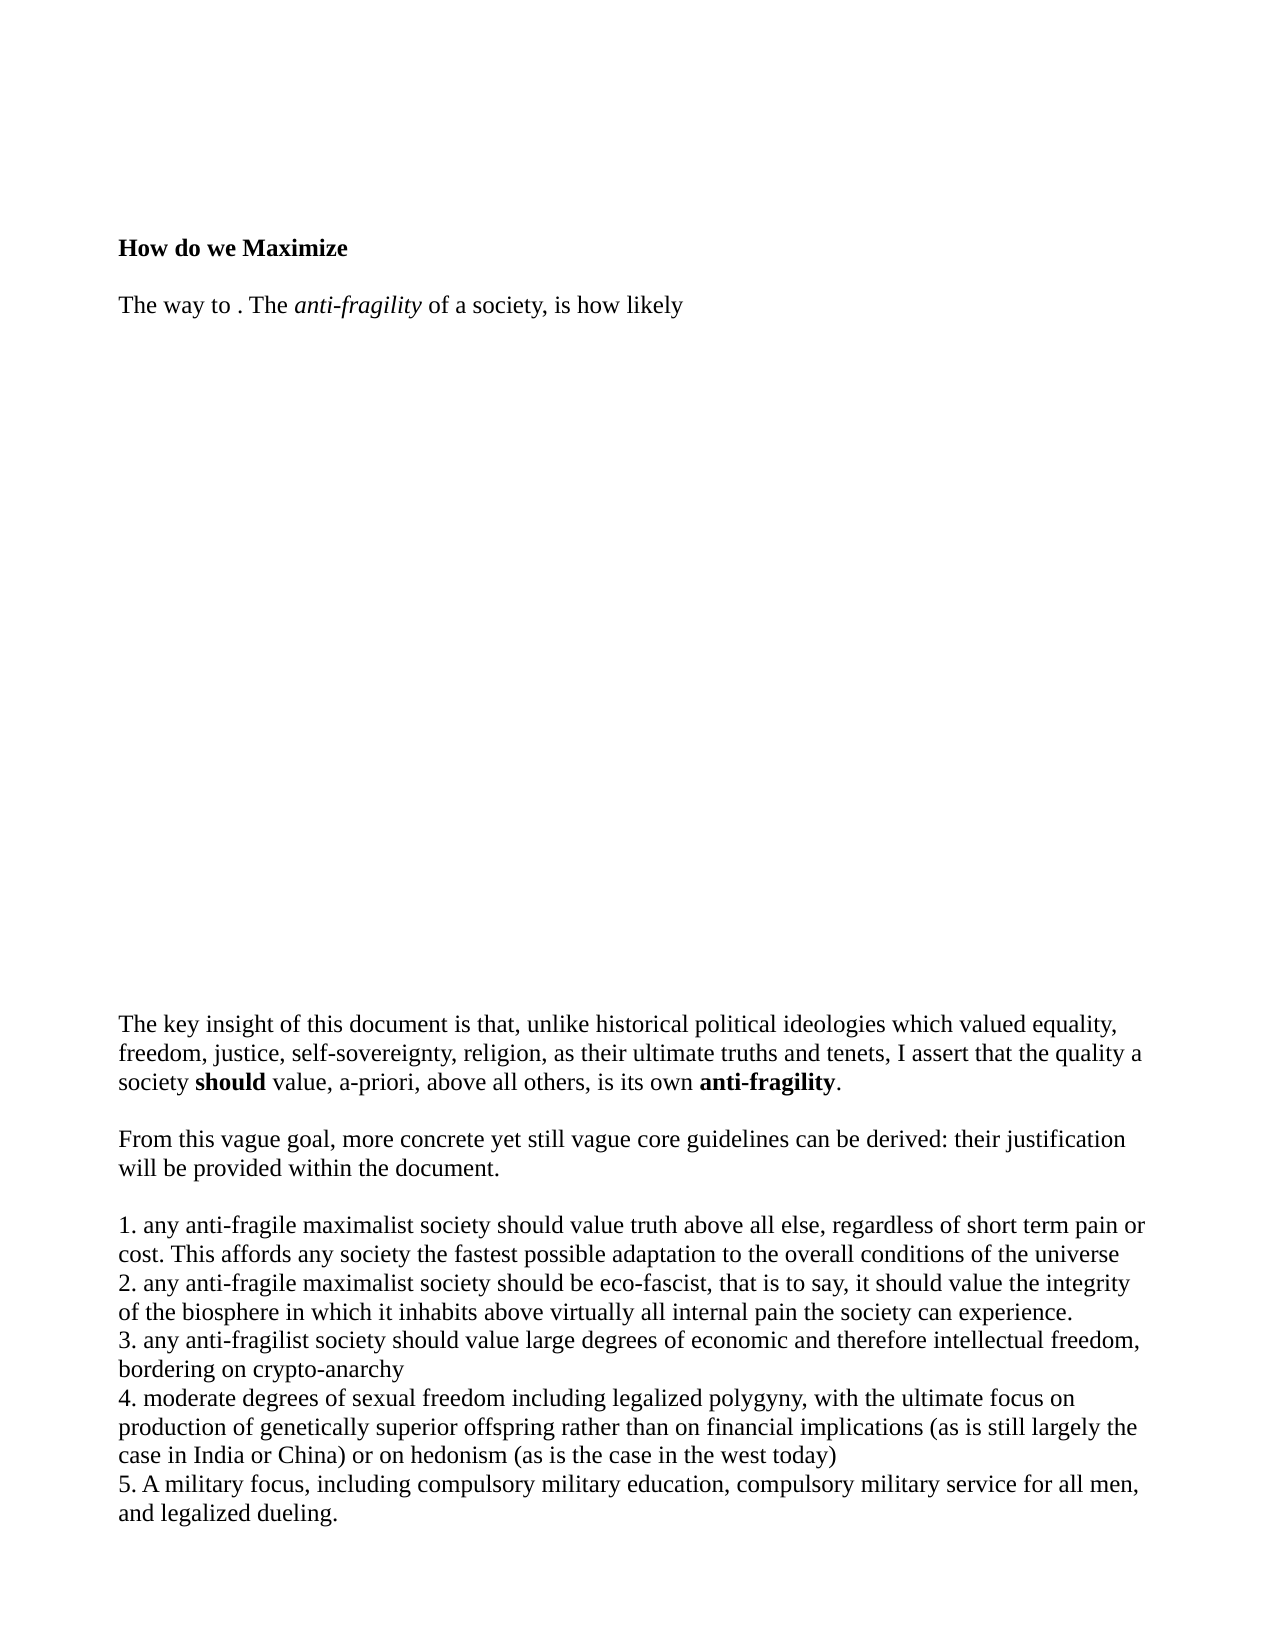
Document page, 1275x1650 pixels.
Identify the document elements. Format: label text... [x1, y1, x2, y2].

text 1. any anti-fragile maximalist society should value truth above all else, regardless of short term pain or cost. This affords any society the fastest possible adaptation to the overall conditions of the universe [118, 1211, 1157, 1268]
text 5. A military focus, including compulsory military education, compulsory military service for all men, and legalized dueling. [118, 1469, 1157, 1527]
text 4. moderate degrees of sexual freedom including legalized polygyny, with the ultimate focus on production of genetically superior offspring rather than on financial implications (as is still largely the case in India or China) or on hedonism (as is the case in the west today) [118, 1383, 1157, 1469]
text 3. any anti-fragilist society should value large degrees of economic and therefore intellectual freedom, bordering on crypto-anarchy [118, 1326, 1157, 1383]
text 2. any anti-fragile maximalist society should be eco-fascist, that is to say, it should value the integrity of the biosphere in which it inhabits above virtually all internal pain the society can experience. [118, 1268, 1157, 1326]
text From this vague goal, more concrete yet still vague core guidelines can be derived: their justification will be provided within the document. [118, 1124, 1157, 1182]
text The way to . The anti-fragility of a society, is how likely [118, 291, 1157, 319]
text How do we Maximize [118, 233, 1157, 262]
text The key insight of this document is that, unlike historical political ideologies which valued equality, freedom, justice, self-sovereignty, religion, as their ultimate truths and tenets, I assert that the quality a society should value, a-priori, above all others, is its own anti-fragility. [118, 1009, 1157, 1096]
